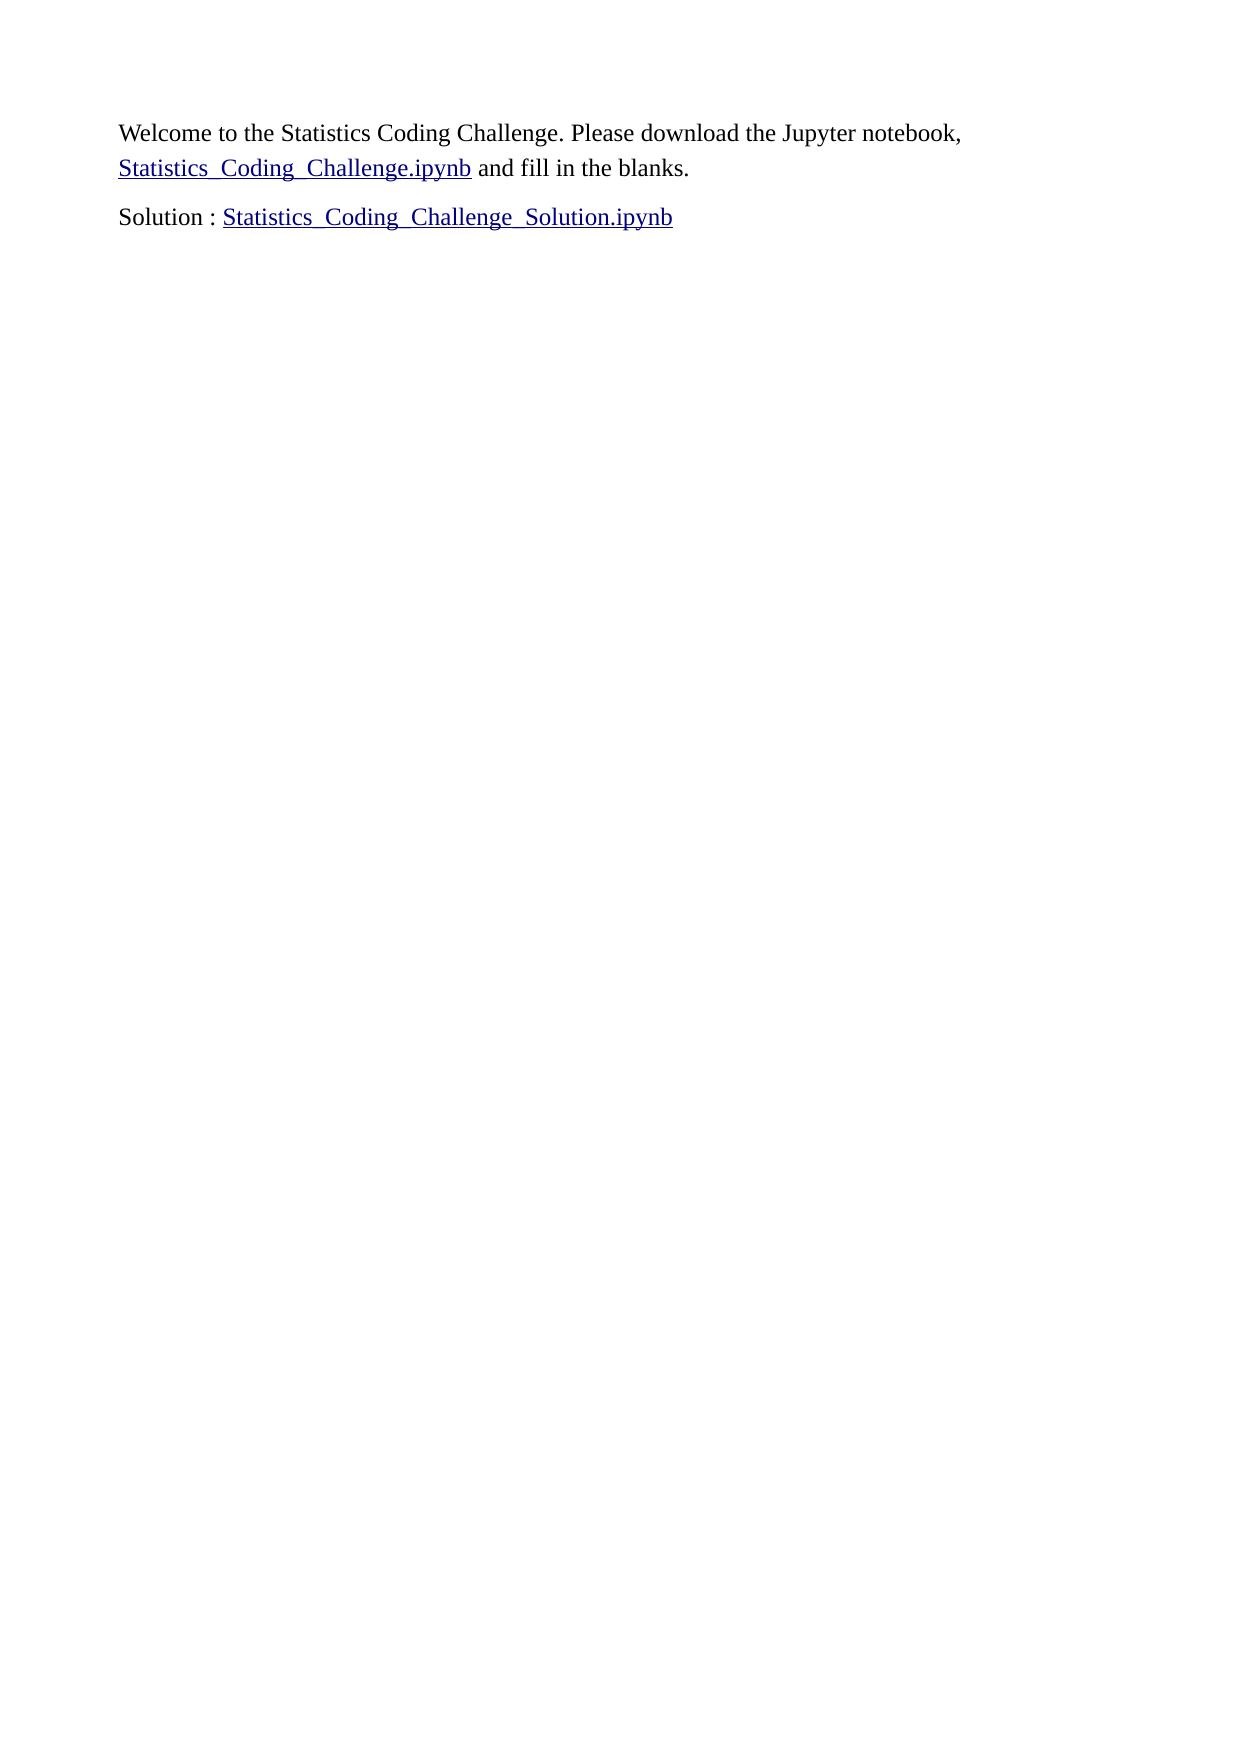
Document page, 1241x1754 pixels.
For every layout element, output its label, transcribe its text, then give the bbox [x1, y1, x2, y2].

text Welcome to the Statistics Coding Challenge. Please download the Jupyter notebook, Statistics_Coding_Challenge.ipynb and fill in the blanks. [118, 118, 1122, 181]
text Solution : Statistics_Coding_Challenge_Solution.ipynb [118, 202, 1122, 230]
